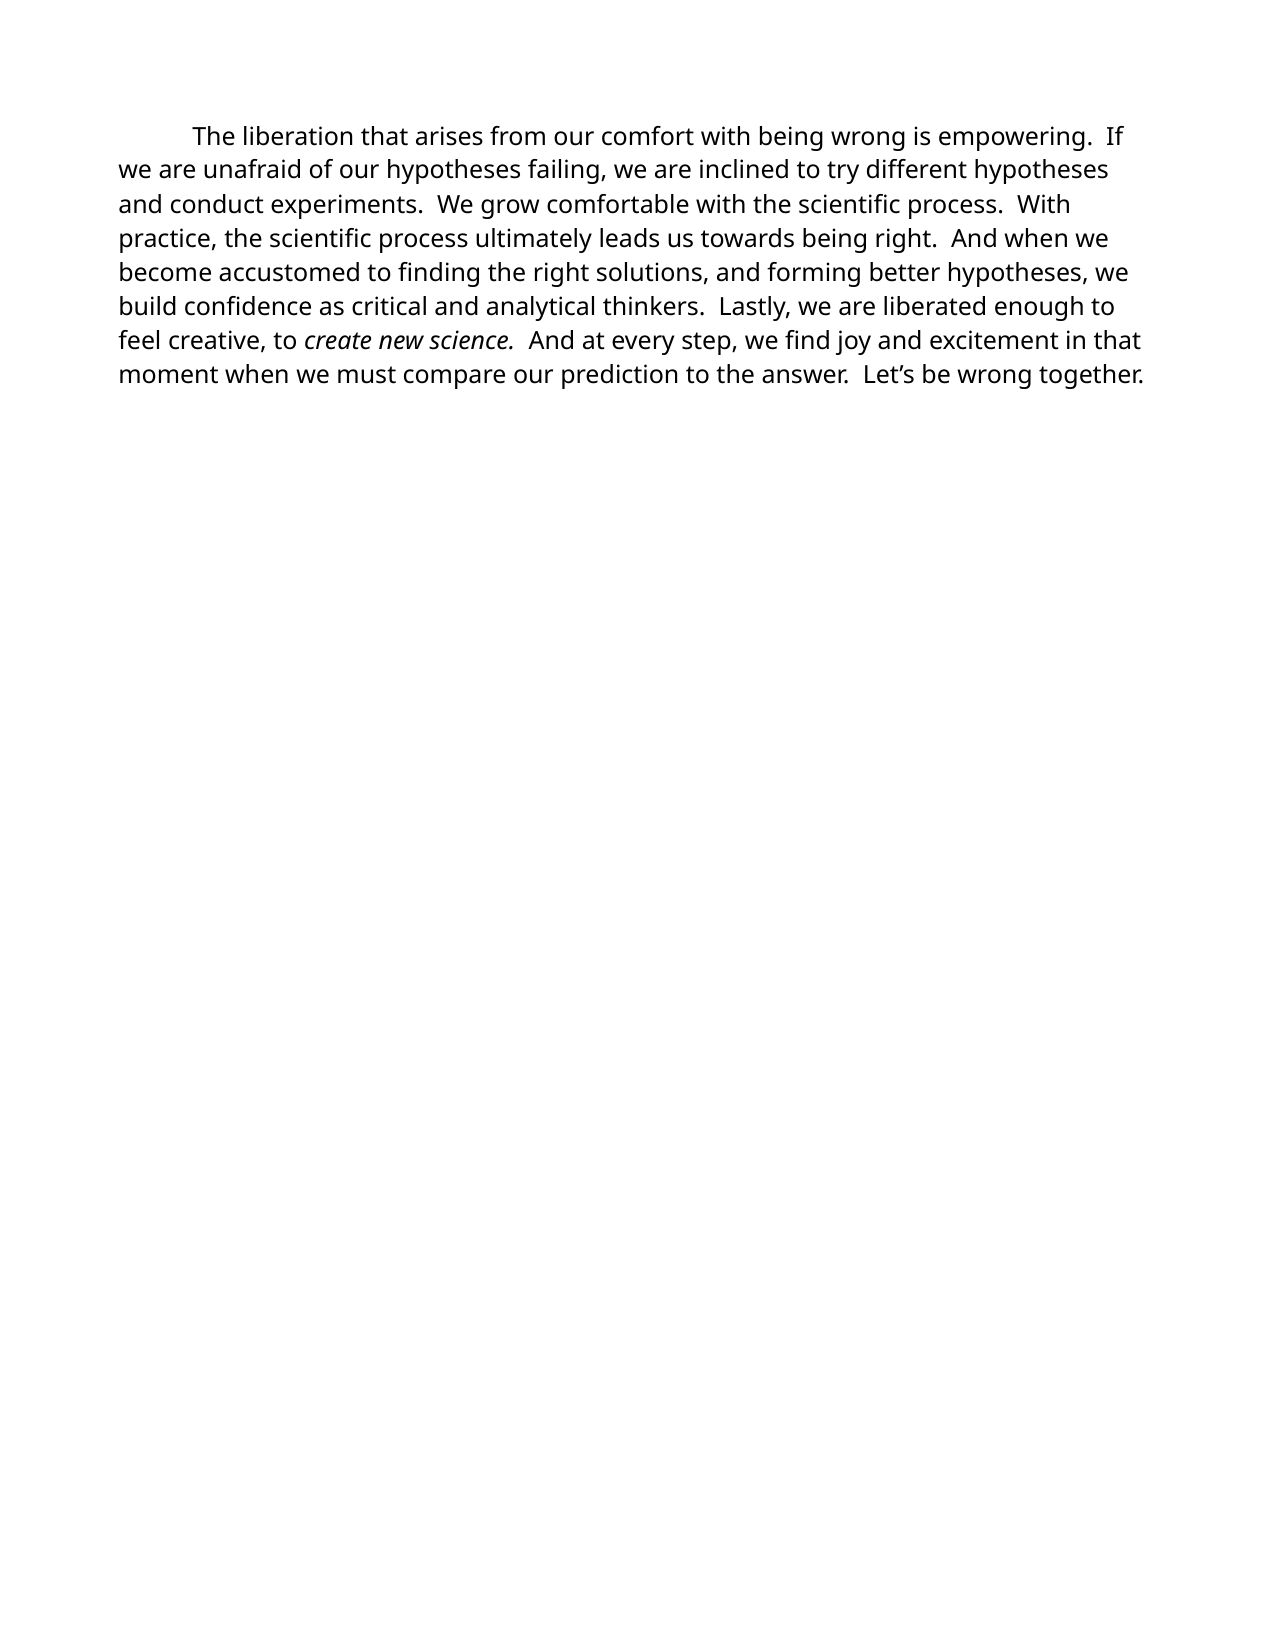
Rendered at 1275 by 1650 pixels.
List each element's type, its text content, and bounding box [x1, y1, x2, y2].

text The liberation that arises from our comfort with being wrong is empowering. If we are unafraid of our hypotheses failing, we are inclined to try different hypotheses and conduct experiments. We grow comfortable with the scientific process. With practice, the scientific process ultimately leads us towards being right. And when we become accustomed to finding the right solutions, and forming better hypotheses, we build confidence as critical and analytical thinkers. Lastly, we are liberated enough to feel creative, to create new science. And at every step, we find joy and excitement in that moment when we must compare our prediction to the answer. Let’s be wrong together. [118, 118, 1157, 391]
